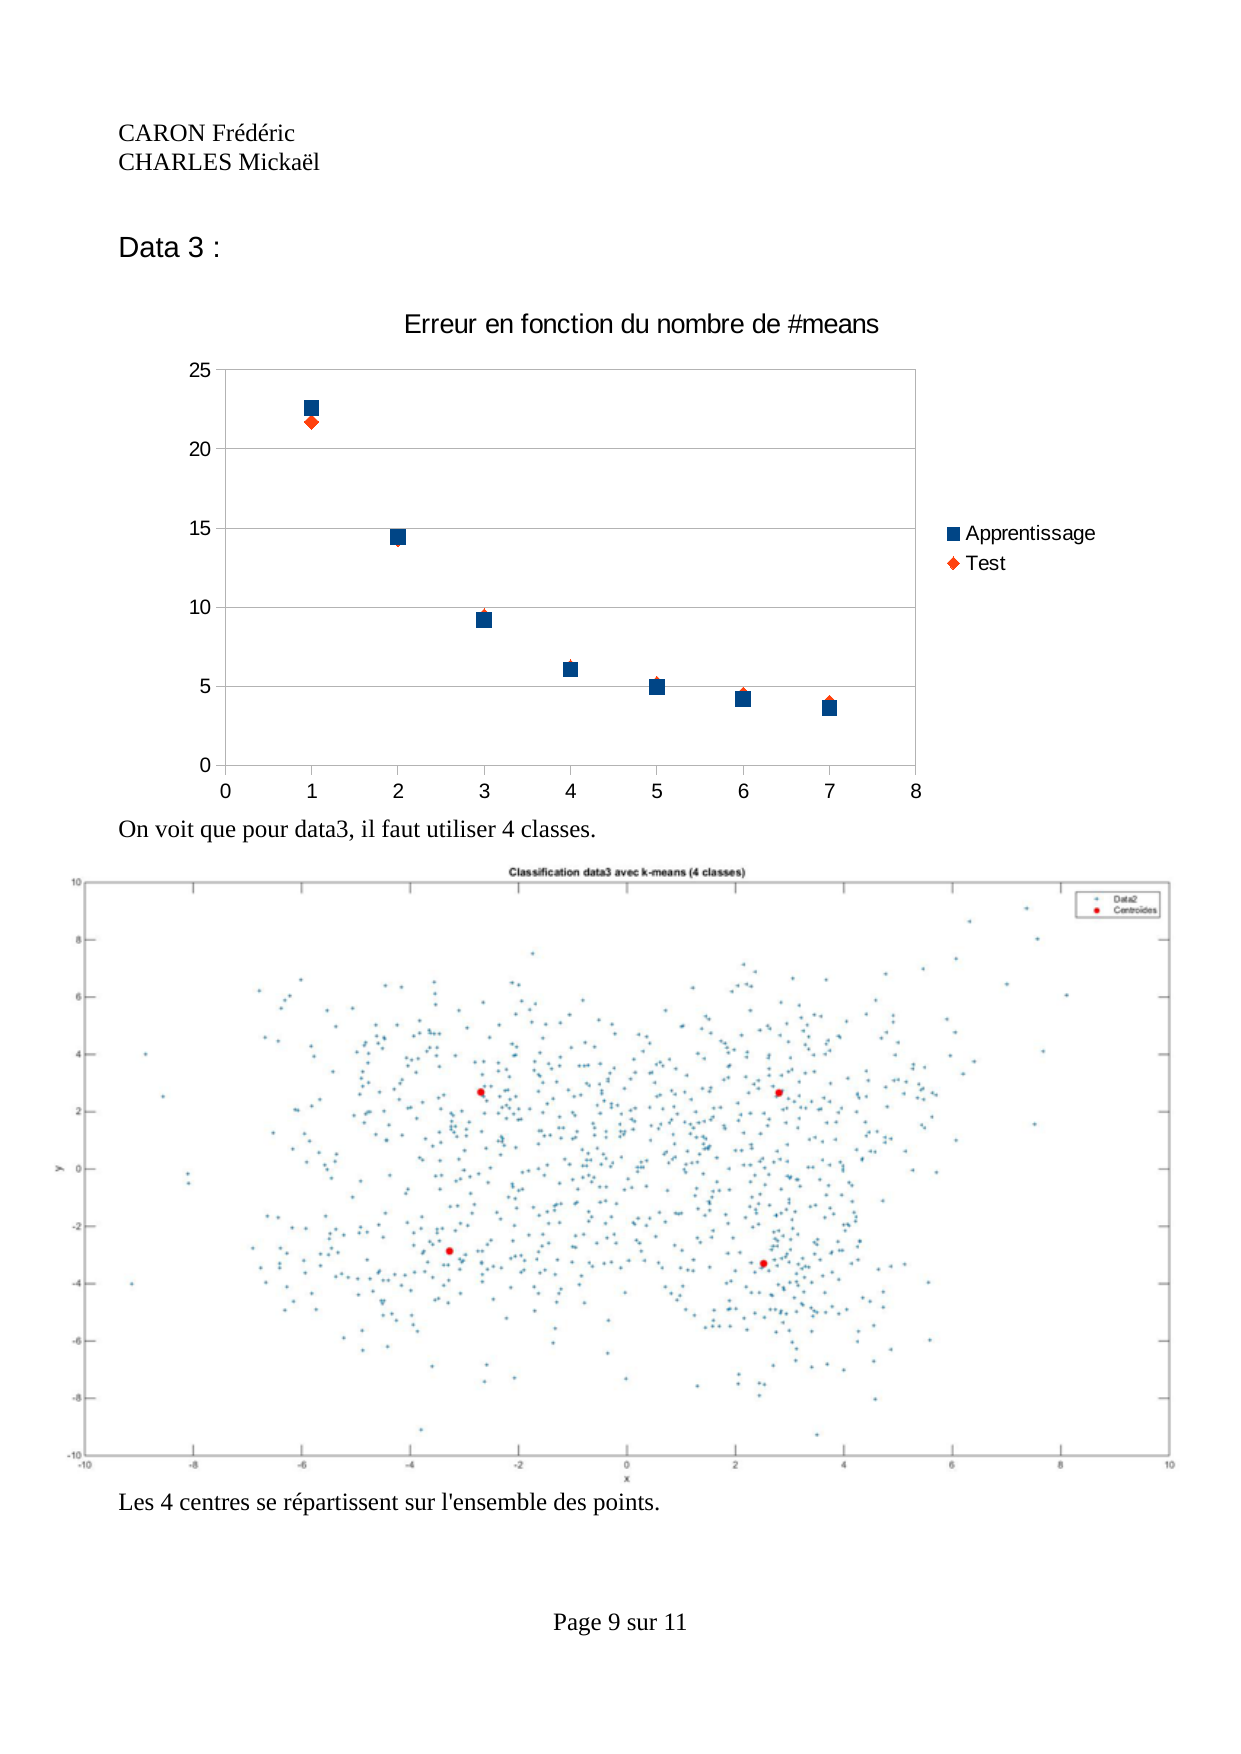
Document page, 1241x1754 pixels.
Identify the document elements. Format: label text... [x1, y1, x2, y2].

text On voit que pour data3, il faut utiliser 4 classes. [118, 276, 1122, 843]
picture [51, 855, 1190, 1488]
text Les 4 centres se répartissent sur l'ensemble des points. [118, 1488, 1122, 1516]
subtitle Data 3 : [118, 230, 1122, 264]
